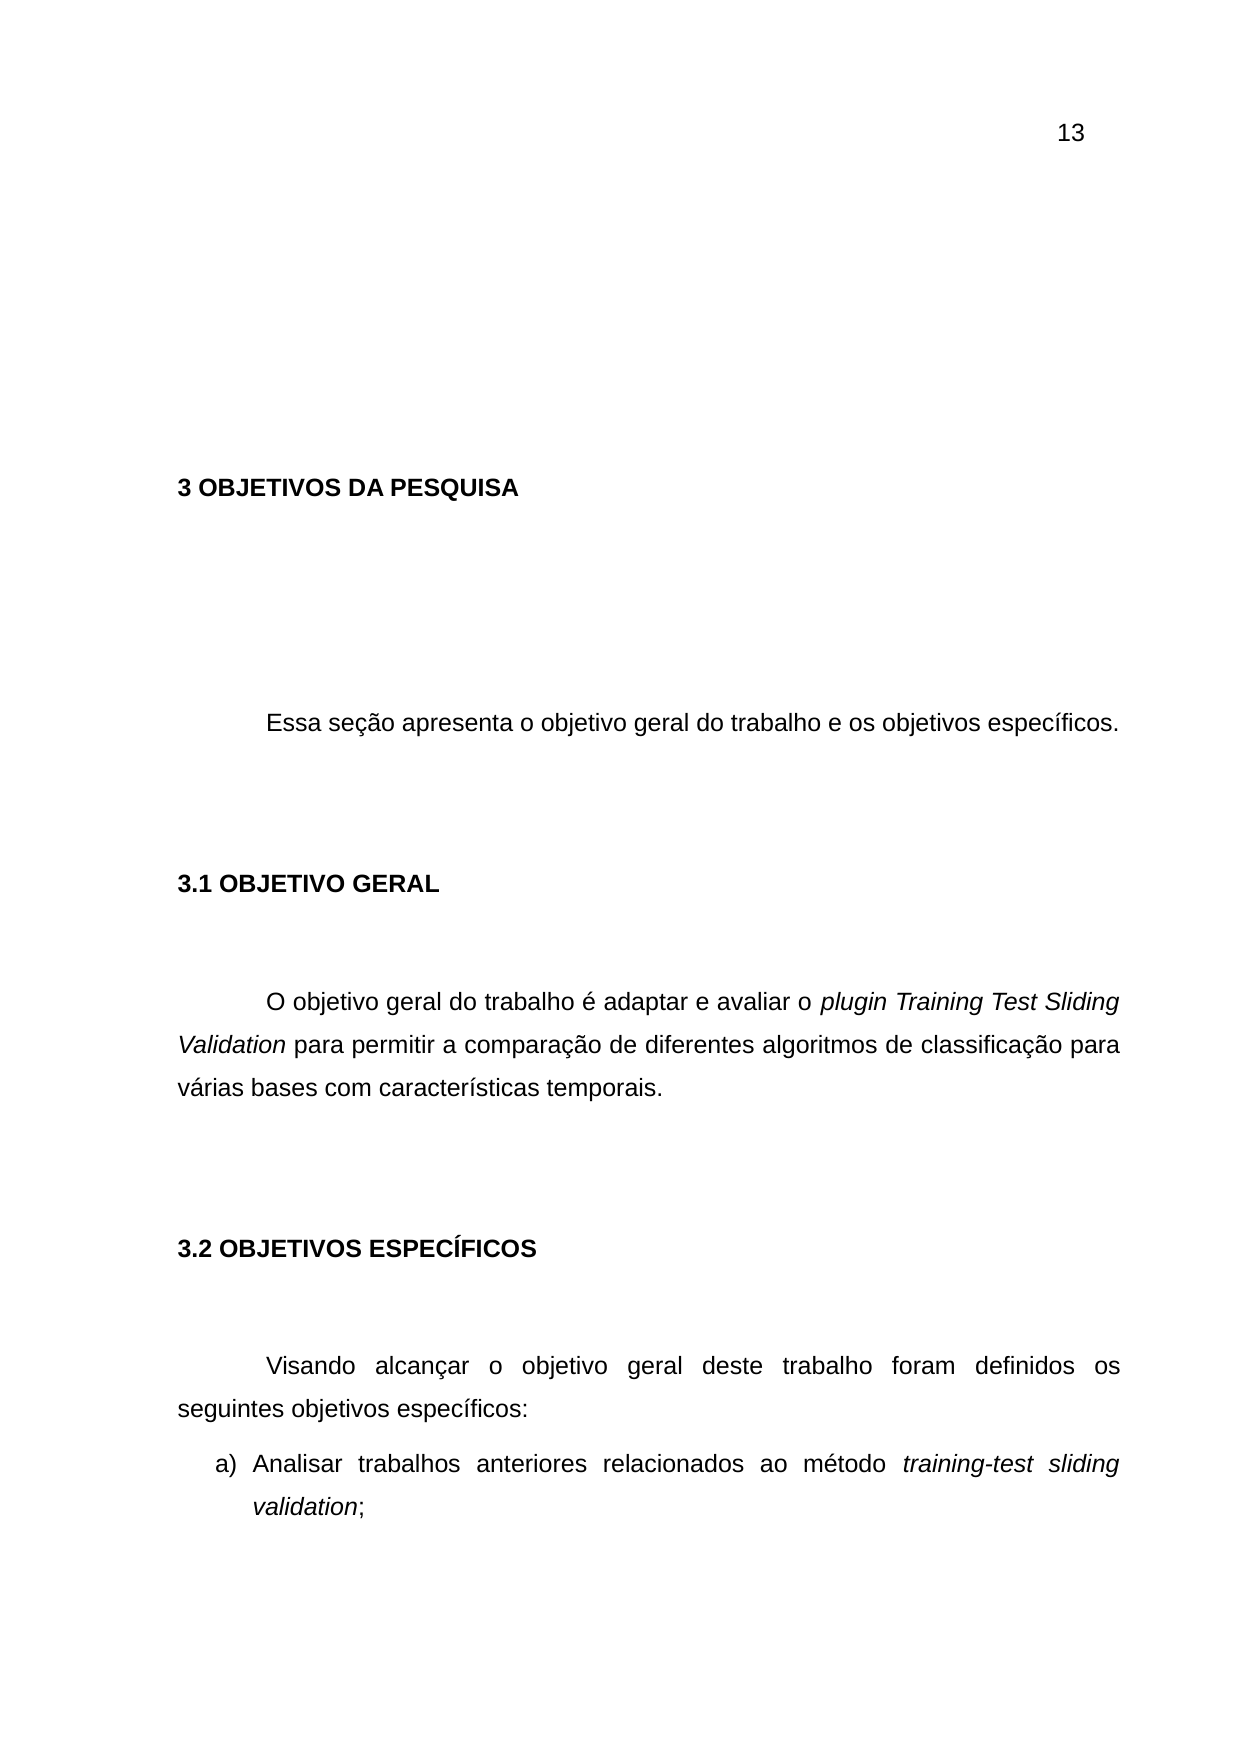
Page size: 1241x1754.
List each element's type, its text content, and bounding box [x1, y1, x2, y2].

list Analisar trabalhos anteriores relacionados ao método training-test sliding validation; [215, 1449, 1122, 1521]
text Visando alcançar o objetivo geral deste trabalho foram definidos os seguintes objetivos específicos: [177, 1351, 1122, 1423]
text 3.2 objetivos específicos [177, 1234, 1122, 1263]
text 3.1 Objetivo geral [177, 869, 1122, 898]
text Essa seção apresenta o objetivo geral do trabalho e os objetivos específicos. [177, 708, 1122, 737]
text O objetivo geral do trabalho é adaptar e avaliar o plugin Training Test Sliding Validation para permitir a comparação de diferentes algoritmos de classificação para várias bases com características temporais. [177, 986, 1122, 1101]
text 3 OBJETIVOS DA PESQUISA [177, 472, 1122, 501]
